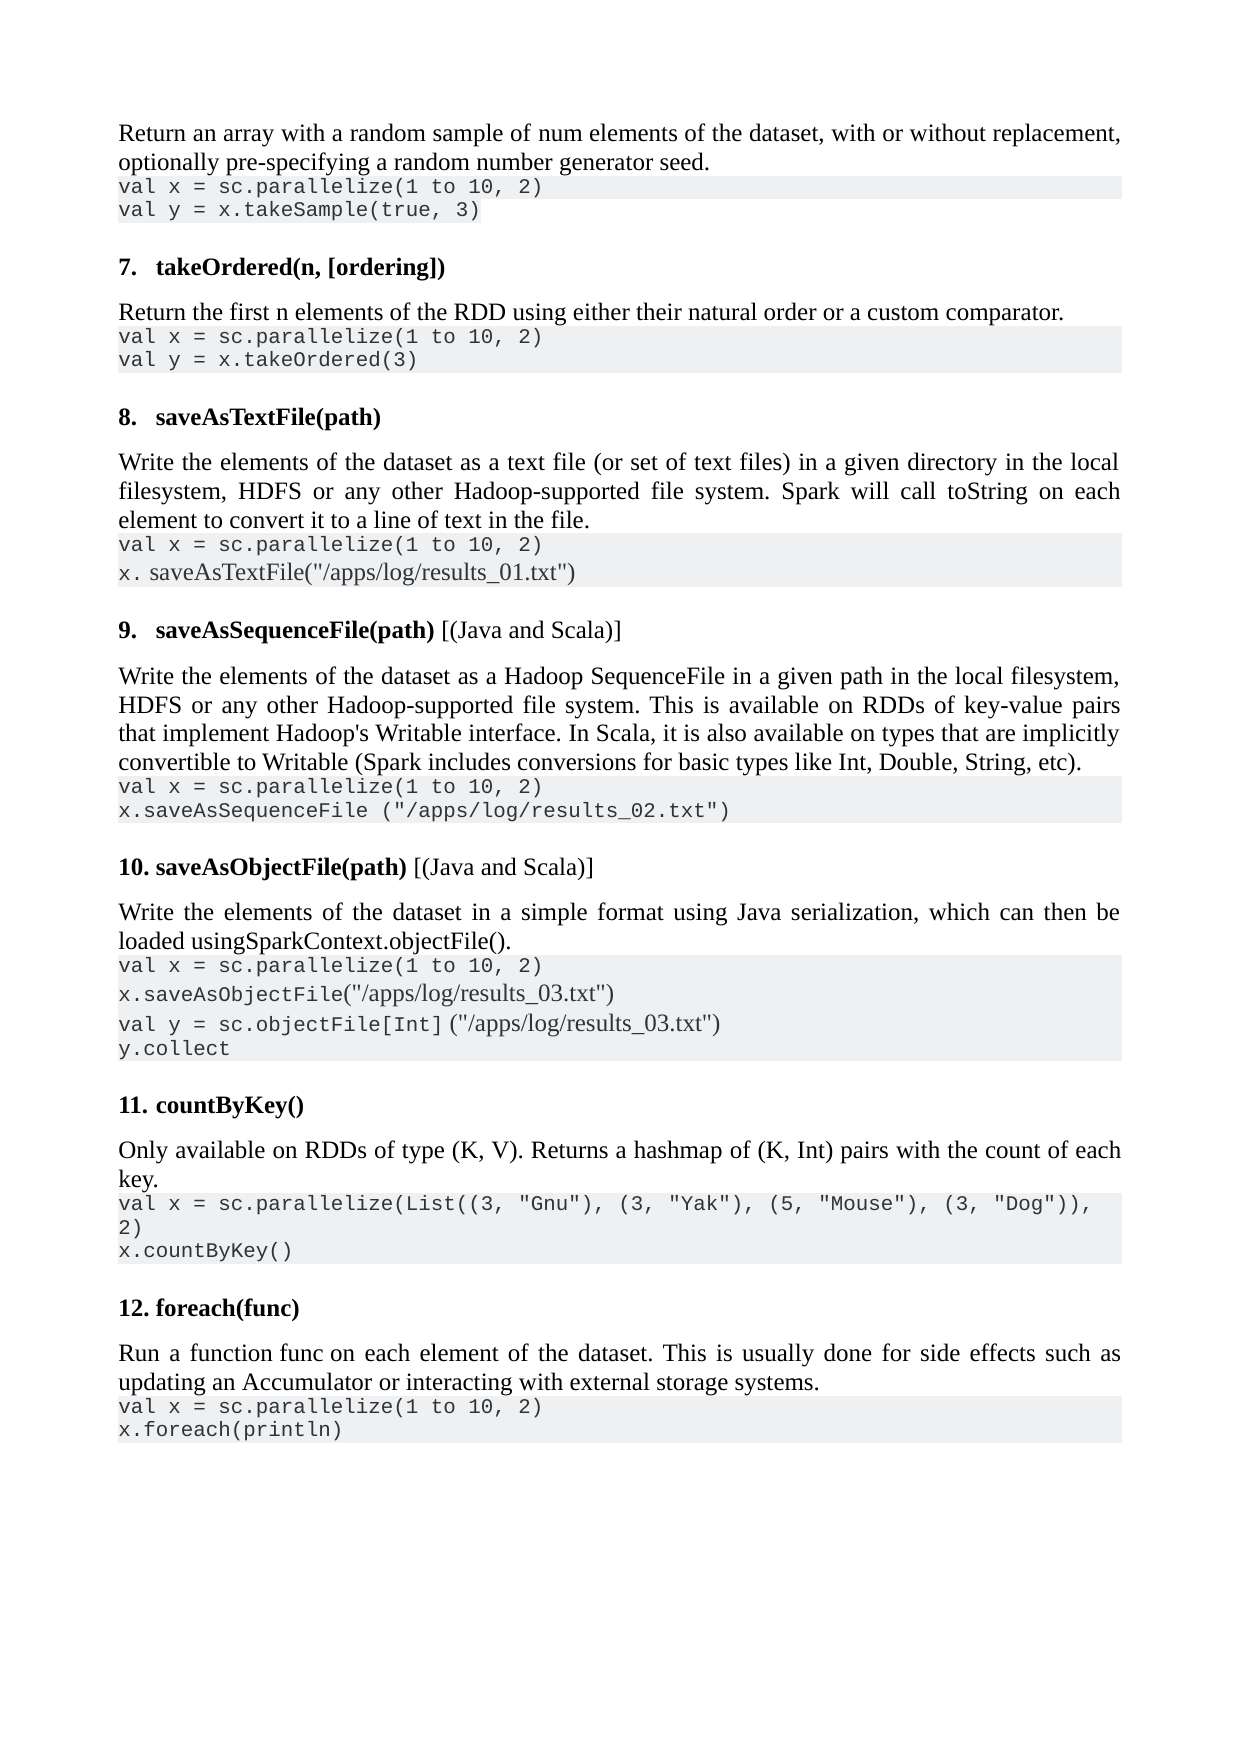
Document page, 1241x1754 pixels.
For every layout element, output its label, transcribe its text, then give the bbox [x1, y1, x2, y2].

text val x = sc.parallelize(1 to 10, 2) [118, 1396, 1122, 1419]
text x. saveAsTextFile("/apps/log/results_01.txt") [118, 557, 1122, 587]
text Write the elements of the dataset as a text file (or set of text files) in a given directory in the local filesystem, HDFS or any other Hadoop-supported file system. Spark will call toString on each element to convert it to a line of text in the file. [118, 447, 1122, 533]
list foreach(func) [118, 1293, 1122, 1321]
text val y = x.takeOrdered(3) [118, 349, 1122, 373]
text Return the first n elements of the RDD using either their natural order or a custom comparator. [118, 297, 1122, 326]
text x.countByKey() [118, 1240, 1122, 1264]
text val y = x.takeSample(true, 3) [118, 199, 1122, 223]
text x.saveAsSequenceFile ("/apps/log/results_02.txt") [118, 799, 1122, 823]
list saveAsObjectFile(path) [(Java and Scala)] [118, 852, 1122, 881]
text Write the elements of the dataset in a simple format using Java serialization, which can then be loaded usingSparkContext.objectFile(). [118, 897, 1122, 955]
text val x = sc.parallelize(1 to 10, 2) [118, 533, 1122, 557]
text val x = sc.parallelize(1 to 10, 2) [118, 955, 1122, 978]
text val x = sc.parallelize(List((3, "Gnu"), (3, "Yak"), (5, "Mouse"), (3, "Dog")), 2) [118, 1193, 1122, 1240]
text val x = sc.parallelize(1 to 10, 2) [118, 176, 1122, 199]
text val x = sc.parallelize(1 to 10, 2) [118, 326, 1122, 349]
text Run a function func on each element of the dataset. This is usually done for side effects such as updating an Accumulator or interacting with external storage systems. [118, 1338, 1122, 1396]
text Return an array with a random sample of num elements of the dataset, with or without replacement, optionally pre-specifying a random number generator seed. [118, 118, 1122, 176]
list saveAsTextFile(path) [118, 402, 1122, 431]
text val x = sc.parallelize(1 to 10, 2) [118, 776, 1122, 799]
list countByKey() [118, 1090, 1122, 1119]
text x.saveAsObjectFile("/apps/log/results_03.txt") val y = sc.objectFile[Int] ("/apps/log/results_03.txt") y.collect [118, 978, 1122, 1061]
list saveAsSequenceFile(path) [(Java and Scala)] [118, 616, 1122, 644]
text x.foreach(println) [118, 1419, 1122, 1443]
text Write the elements of the dataset as a Hadoop SequenceFile in a given path in the local filesystem, HDFS or any other Hadoop-supported file system. This is available on RDDs of key-value pairs that implement Hadoop's Writable interface. In Scala, it is also available on types that are implicitly convertible to Writable (Spark includes conversions for basic types like Int, Double, String, etc). [118, 661, 1122, 776]
text Only available on RDDs of type (K, V). Returns a hashmap of (K, Int) pairs with the count of each key. [118, 1136, 1122, 1193]
list takeOrdered(n, [ordering]) [118, 252, 1122, 280]
